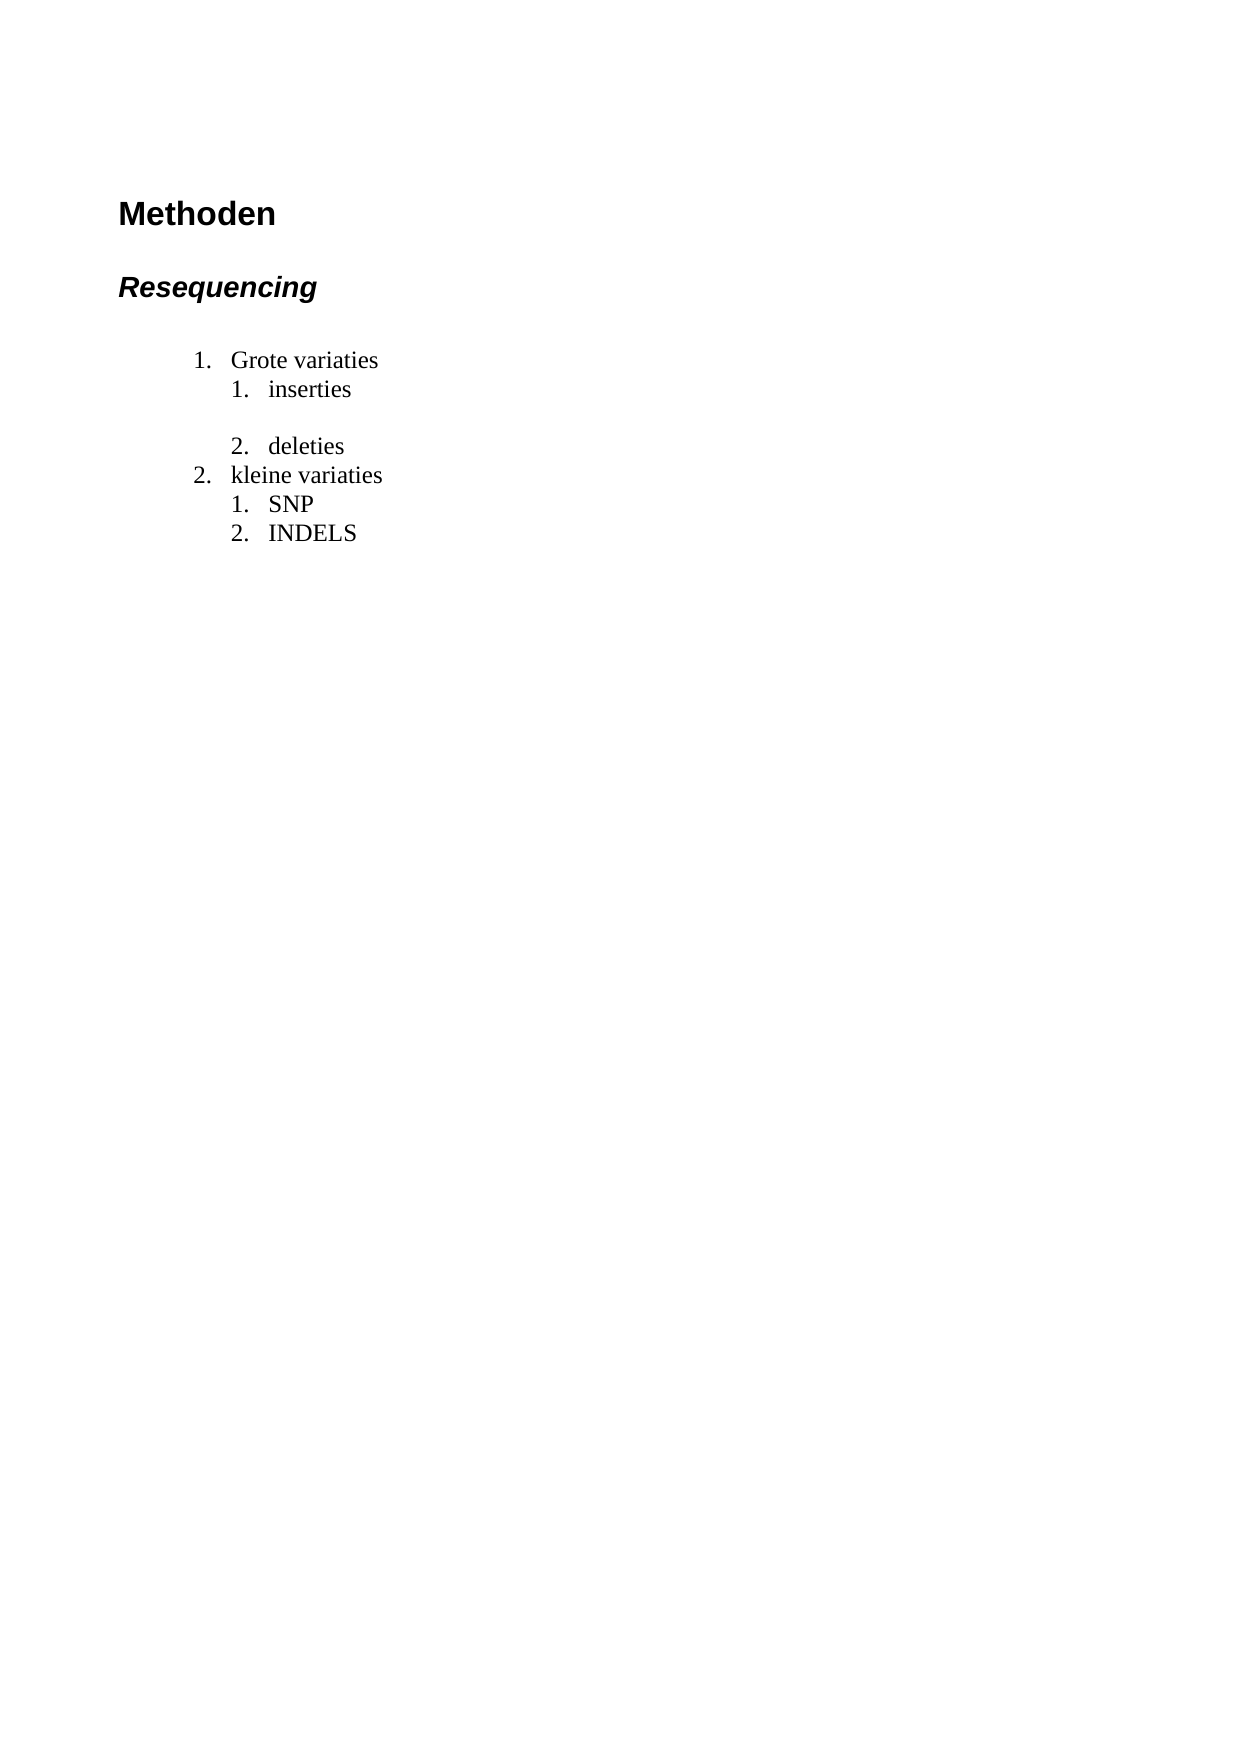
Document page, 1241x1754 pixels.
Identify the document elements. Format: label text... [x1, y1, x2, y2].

list deleties [231, 431, 1122, 460]
list SNP [231, 489, 1122, 518]
list Grote variaties [193, 345, 1122, 374]
list inserties [231, 374, 1122, 403]
list INDELS [231, 518, 1122, 546]
subtitle Methoden [118, 194, 1122, 233]
subtitle Resequencing [118, 270, 1122, 304]
list kleine variaties [193, 460, 1122, 489]
